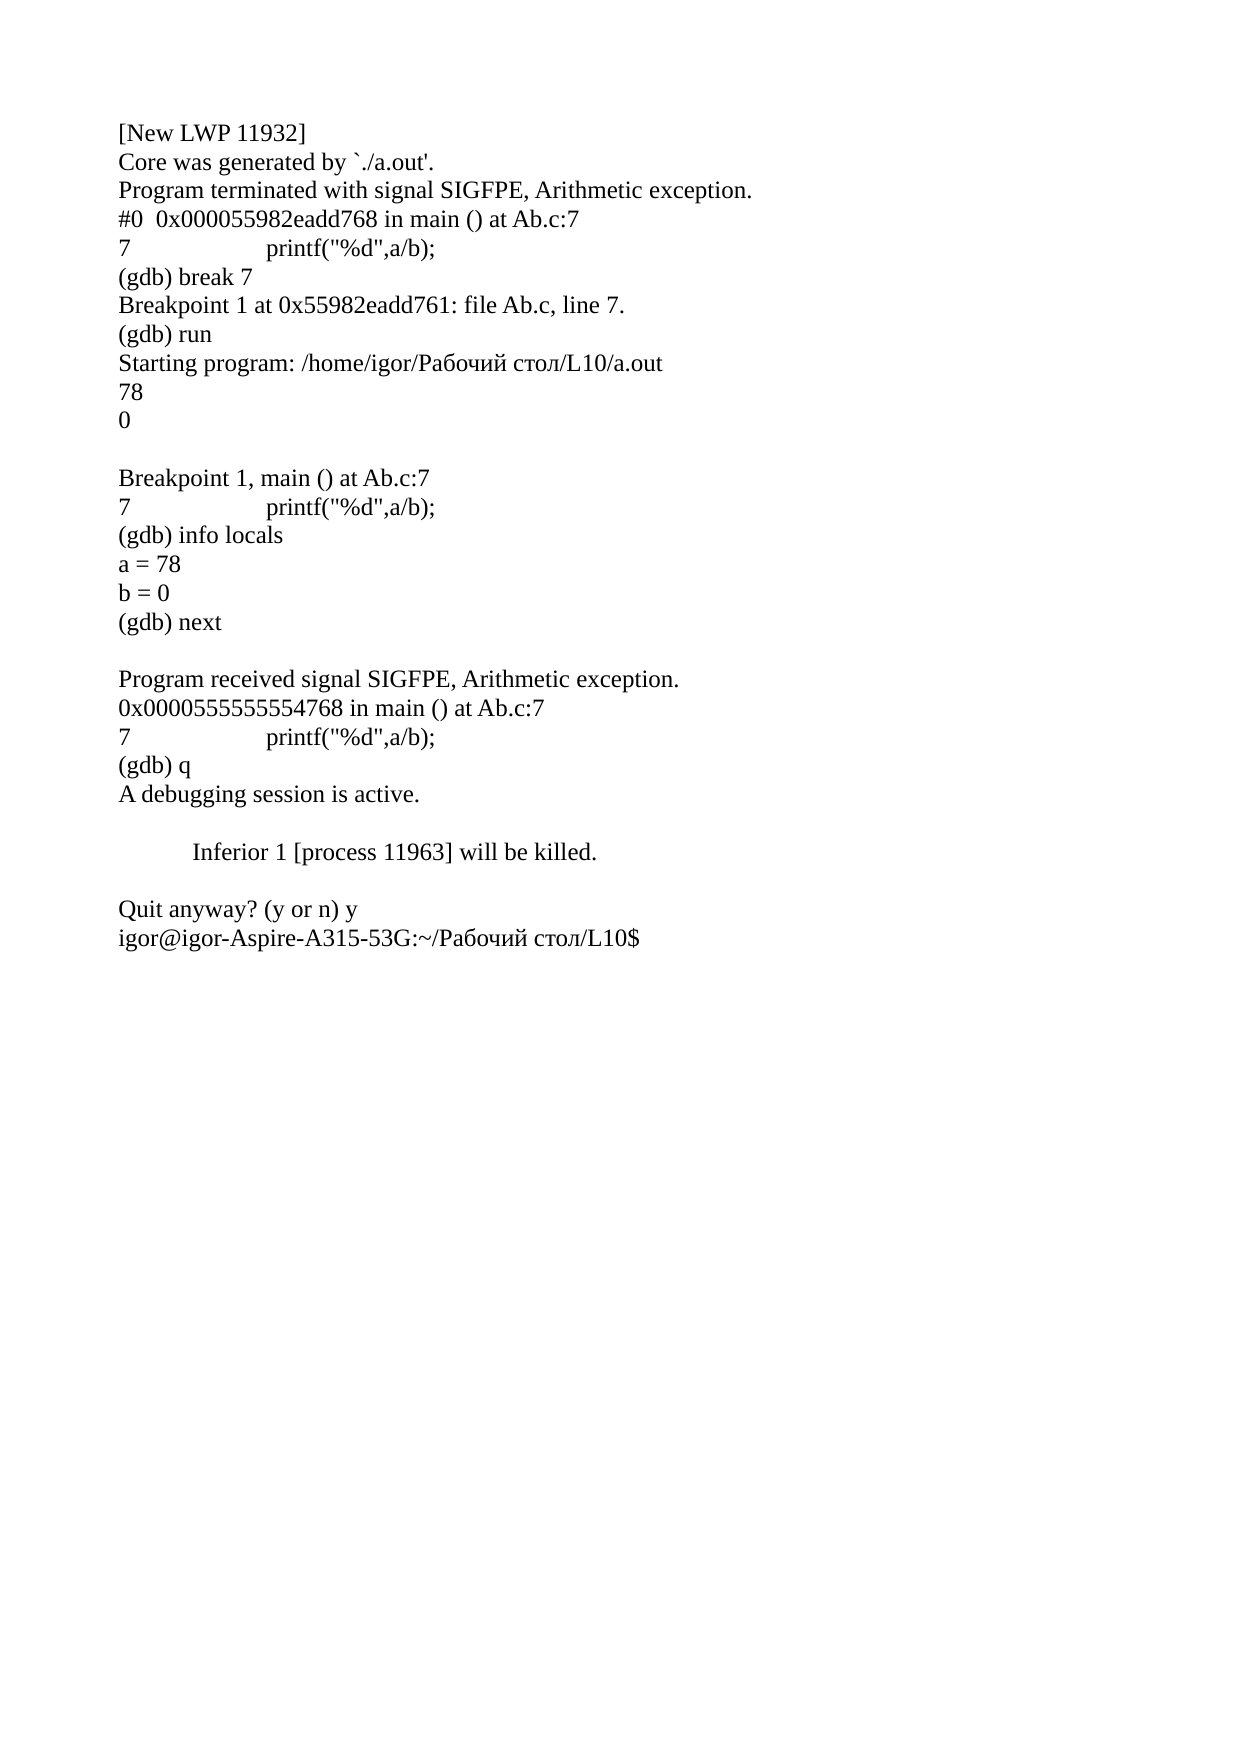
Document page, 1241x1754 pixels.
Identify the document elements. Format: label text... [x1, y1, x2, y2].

text 0x0000555555554768 in main () at Ab.c:7 [118, 693, 1122, 722]
text 0 [118, 406, 1122, 434]
text b = 0 [118, 578, 1122, 607]
text Core was generated by `./a.out'. [118, 147, 1122, 176]
text Breakpoint 1, main () at Ab.c:7 [118, 463, 1122, 492]
text #0 0x000055982eadd768 in main () at Ab.c:7 [118, 204, 1122, 233]
text (gdb) q [118, 751, 1122, 779]
text (gdb) info locals [118, 521, 1122, 549]
text [New LWP 11932] [118, 118, 1122, 147]
text 78 [118, 377, 1122, 406]
text igor@igor-Aspire-A315-53G:~/Рабочий стол/L10$ [118, 923, 1122, 952]
text (gdb) next [118, 607, 1122, 636]
text (gdb) break 7 [118, 262, 1122, 291]
text Quit anyway? (y or n) y [118, 894, 1122, 923]
text Inferior 1 [process 11963] will be killed. [118, 837, 1122, 866]
text (gdb) run [118, 319, 1122, 348]
text 7 printf("%d",a/b); [118, 492, 1122, 521]
text Starting program: /home/igor/Рабочий стол/L10/a.out [118, 348, 1122, 377]
text Program terminated with signal SIGFPE, Arithmetic exception. [118, 176, 1122, 204]
text 7 printf("%d",a/b); [118, 722, 1122, 751]
text A debugging session is active. [118, 779, 1122, 808]
text 7 printf("%d",a/b); [118, 233, 1122, 262]
text Program received signal SIGFPE, Arithmetic exception. [118, 664, 1122, 693]
text a = 78 [118, 549, 1122, 578]
text Breakpoint 1 at 0x55982eadd761: file Ab.c, line 7. [118, 291, 1122, 319]
